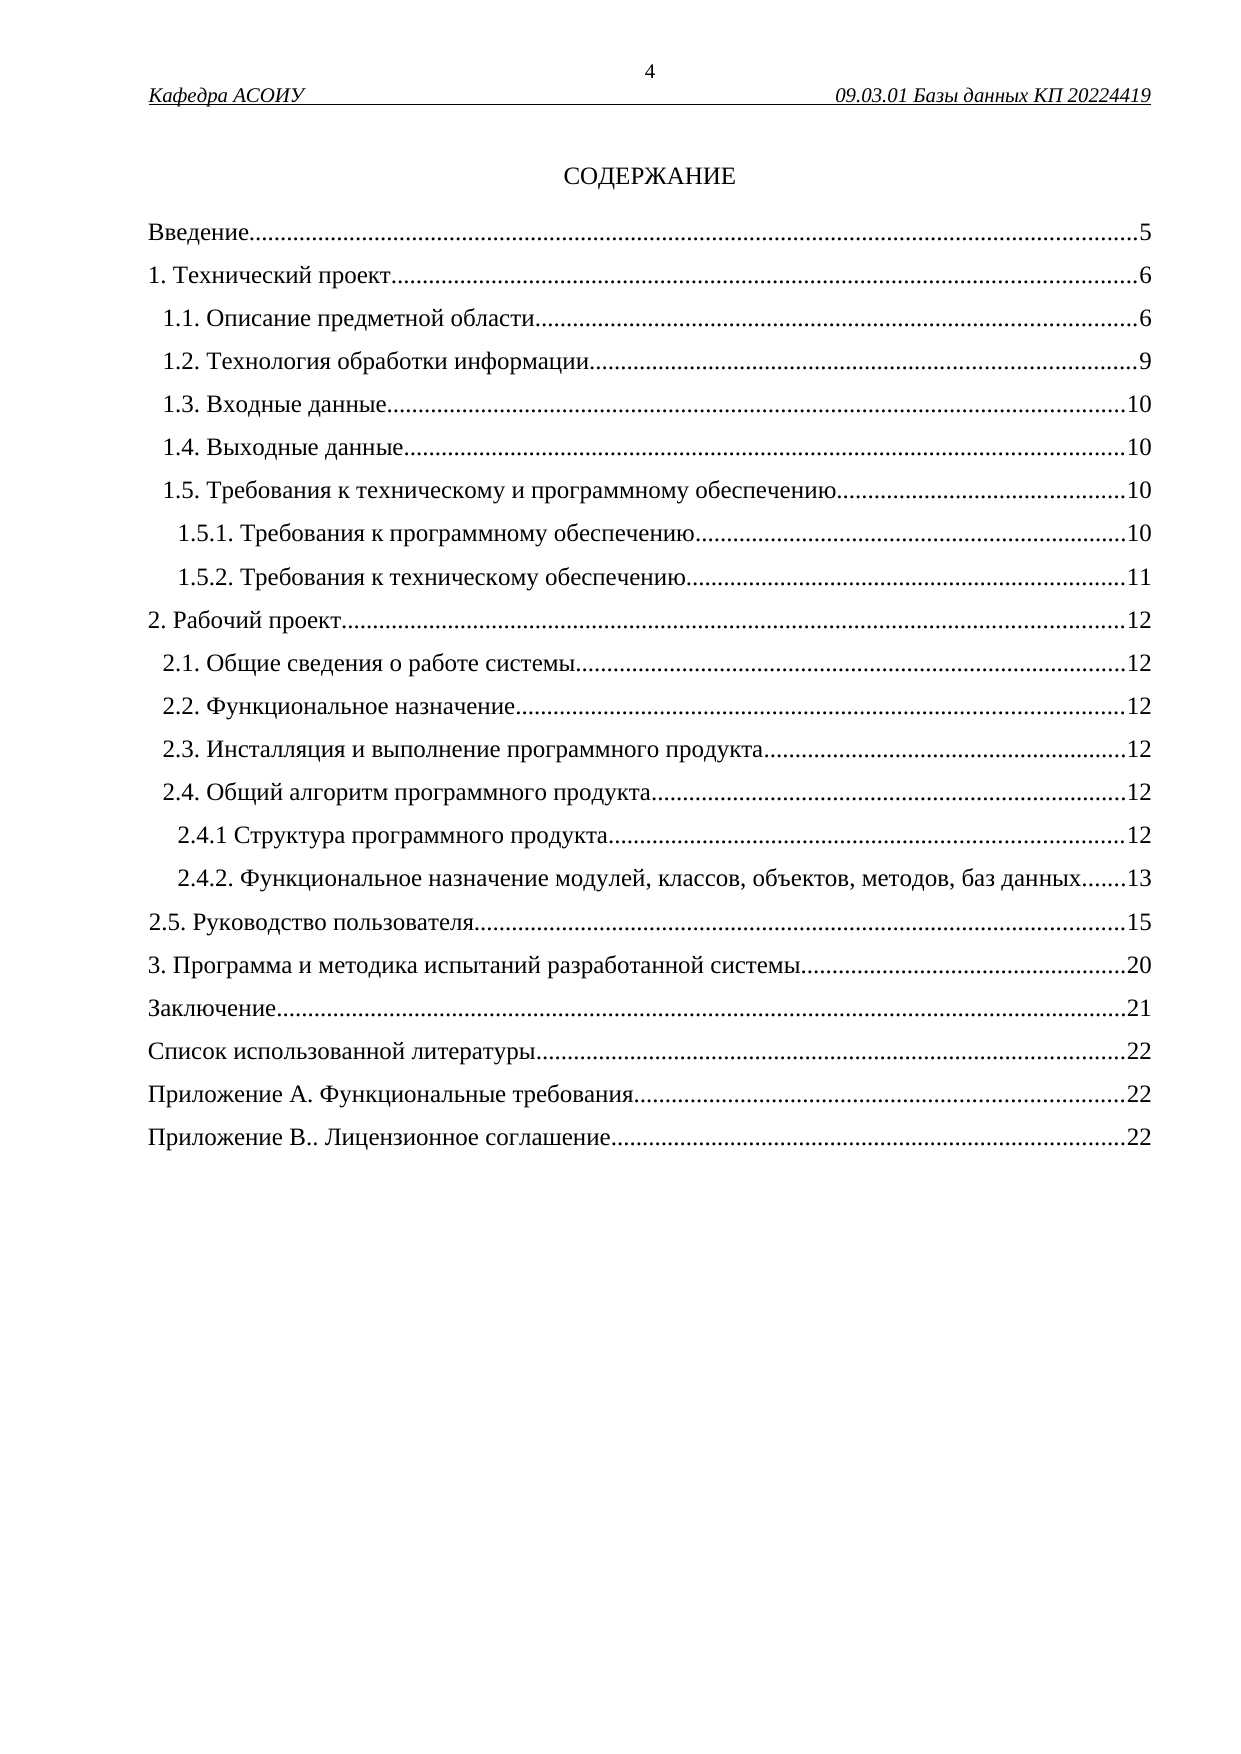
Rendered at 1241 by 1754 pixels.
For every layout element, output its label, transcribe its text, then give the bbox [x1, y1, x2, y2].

text 1.5.1. Требования к программному обеспечению 10 [177, 518, 1152, 547]
text 1.5.2. Требования к техническому обеспечению 11 [177, 562, 1152, 590]
text Список использованной литературы 22 [148, 1036, 1152, 1065]
text 1.4. Выходные данные 10 [162, 432, 1152, 461]
text Введение 5 [148, 217, 1152, 245]
text 2.1. Общие сведения о работе системы 12 [162, 648, 1152, 677]
subtitle СОДЕРЖАНИЕ [148, 161, 1152, 190]
text 1.2. Технология обработки информации 9 [162, 346, 1152, 375]
text 1. Технический проект 6 [148, 260, 1152, 288]
text 4 [148, 59, 1152, 83]
text 1.3. Входные данные 10 [162, 389, 1152, 418]
text 2.4. Общий алгоритм программного продукта 12 [162, 777, 1152, 806]
text 2.4.1 Структура программного продукта 12 [177, 820, 1152, 849]
text Заключение 21 [148, 993, 1152, 1022]
text 2.3. Инсталляция и выполнение программного продукта 12 [162, 734, 1152, 763]
text 1.5. Требования к техническому и программному обеспечению 10 [162, 475, 1152, 504]
text 2.2. Функциональное назначение 12 [162, 691, 1152, 720]
text 1.1. Описание предметной области 6 [162, 303, 1152, 332]
text Кафедра АСОИУ 09.03.01 Базы данных КП 20224419 [148, 83, 1152, 107]
text 3. Программа и методика испытаний разработанной системы 20 [148, 950, 1152, 978]
text 2.5. Руководство пользователя 15 [136, 907, 1152, 935]
text Приложение A. Функциональные требования 22 [148, 1079, 1152, 1108]
text 2. Рабочий проект 12 [148, 605, 1152, 633]
text 2.4.2. Функциональное назначение модулей, классов, объектов, методов, баз данных. 13 [177, 863, 1152, 892]
text Приложение B.. Лицензионное соглашение 22 [148, 1122, 1152, 1151]
